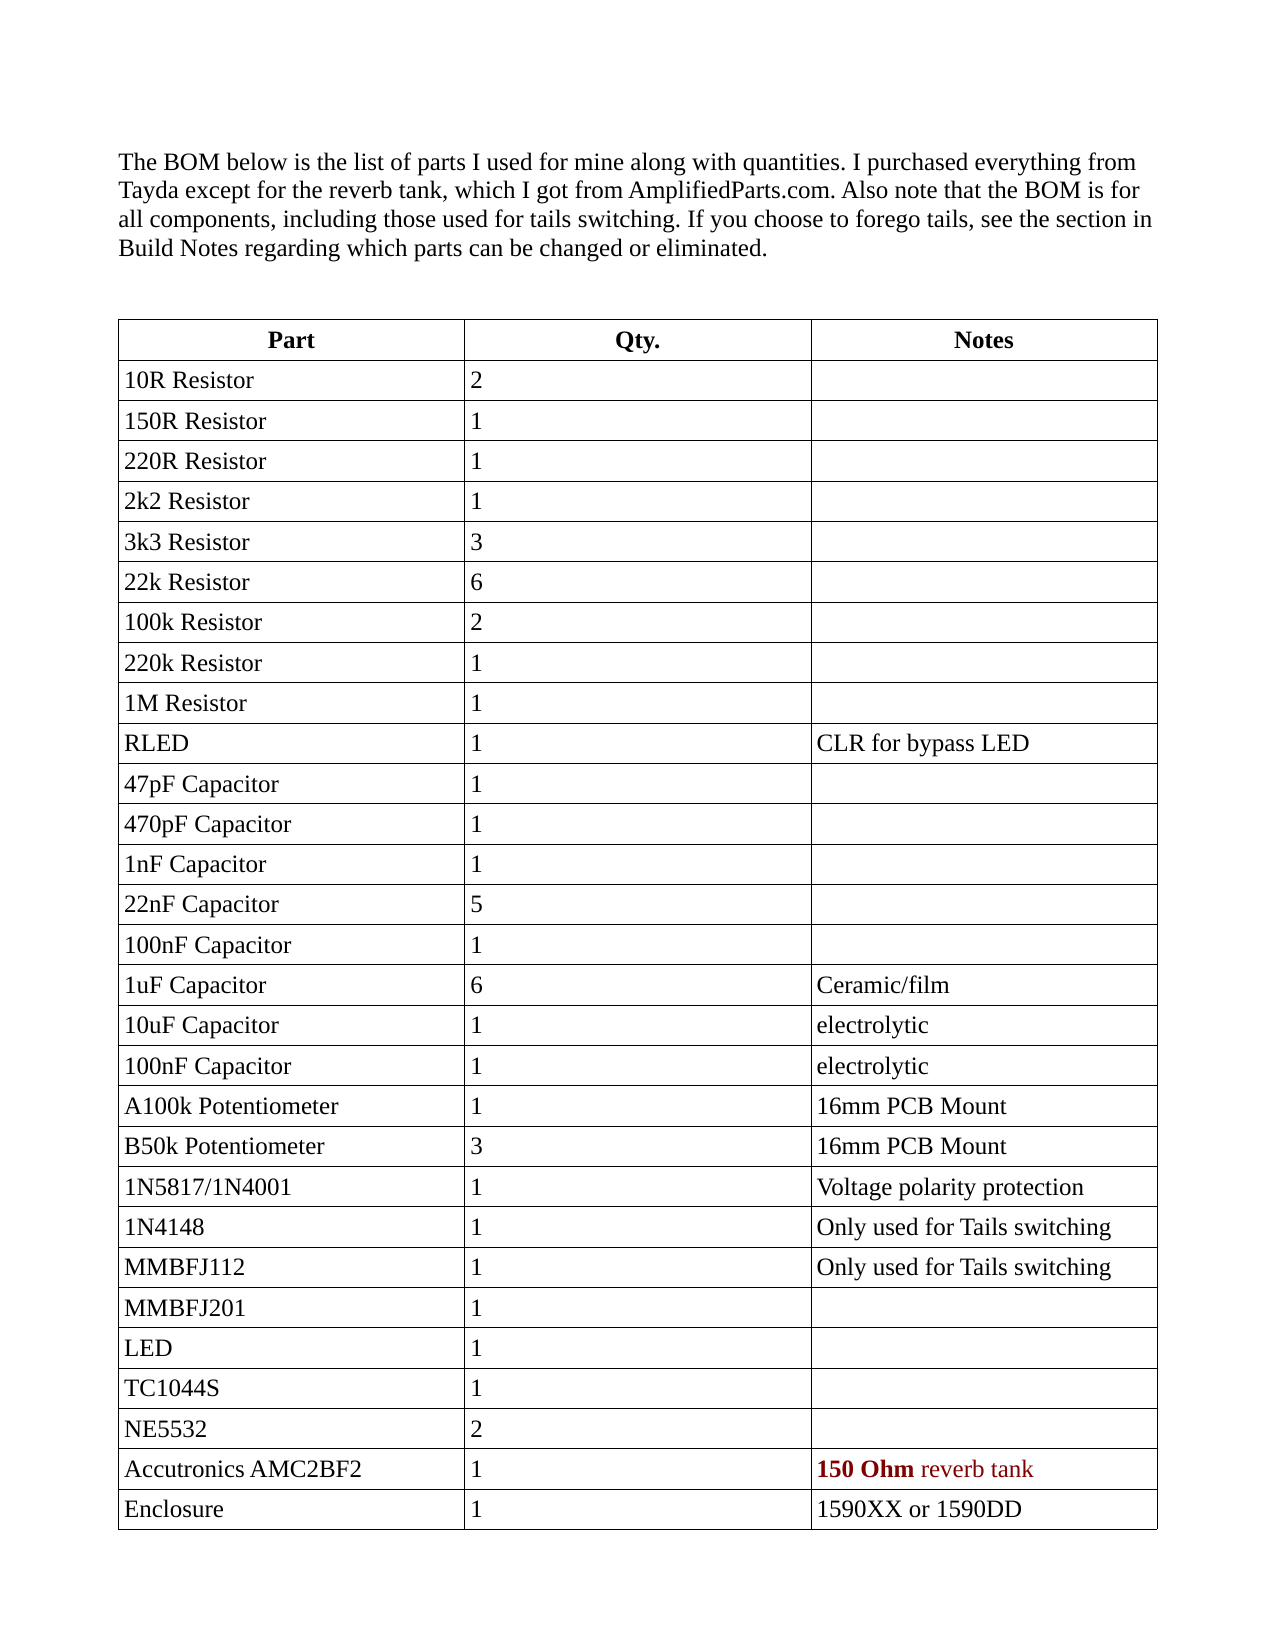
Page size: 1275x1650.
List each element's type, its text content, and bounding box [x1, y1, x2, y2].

table_cell 1 [465, 683, 811, 722]
table_cell 1 [465, 441, 811, 481]
table_cell [812, 1409, 1157, 1448]
table_cell [812, 683, 1157, 722]
table_cell 150 Ohm reverb tank [812, 1449, 1157, 1488]
table_cell 16mm PCB Mount [812, 1086, 1157, 1126]
table_cell 16mm PCB Mount [812, 1127, 1157, 1166]
table_cell 1 [465, 1006, 811, 1045]
table_cell 5 [465, 885, 811, 924]
table_cell 220k Resistor [119, 643, 464, 682]
table_cell MMBFJ112 [119, 1248, 464, 1287]
table_cell 2k2 Resistor [119, 482, 464, 521]
table_cell 1N5817/1N4001 [119, 1167, 464, 1206]
table_cell TC1044S [119, 1369, 464, 1408]
table_header Notes [812, 320, 1157, 360]
table_cell 1 [465, 1369, 811, 1408]
table_cell 22k Resistor [119, 562, 464, 602]
table_header Qty. [465, 320, 811, 360]
table_cell 3 [465, 1127, 811, 1166]
table_cell 10R Resistor [119, 361, 464, 400]
table_cell 1 [465, 1490, 811, 1529]
table_cell 1 [465, 482, 811, 521]
table_cell B50k Potentiometer [119, 1127, 464, 1166]
table_cell [812, 1369, 1157, 1408]
table_cell 1 [465, 804, 811, 843]
table_cell NE5532 [119, 1409, 464, 1448]
table_cell [812, 603, 1157, 642]
table_cell [812, 1328, 1157, 1367]
table_cell 2 [465, 361, 811, 400]
table_cell 1nF Capacitor [119, 845, 464, 884]
table_cell Only used for Tails switching [812, 1207, 1157, 1247]
table_cell MMBFJ201 [119, 1288, 464, 1327]
table_cell A100k Potentiometer [119, 1086, 464, 1126]
table_cell 1 [465, 401, 811, 440]
table_cell 1 [465, 764, 811, 803]
table_cell 100k Resistor [119, 603, 464, 642]
table_cell 1 [465, 845, 811, 884]
table_cell 1 [465, 1248, 811, 1287]
table_cell Accutronics AMC2BF2 [119, 1449, 464, 1488]
table_cell [812, 1288, 1157, 1327]
table_cell 1M Resistor [119, 683, 464, 722]
table_cell 6 [465, 562, 811, 602]
table_cell [812, 361, 1157, 400]
table_cell 220R Resistor [119, 441, 464, 481]
table_cell Enclosure [119, 1490, 464, 1529]
table_cell 2 [465, 1409, 811, 1448]
table_cell 100nF Capacitor [119, 1046, 464, 1085]
table_cell [812, 804, 1157, 843]
table_cell 1 [465, 643, 811, 682]
text The BOM below is the list of parts I used for mine along with quantities. I purchased everything from Tayda except for the reverb tank, which I got from AmplifiedParts.com. Also note that the BOM is for all components, including those used for tails switching. If you choose to forego tails, see the section in Build Notes regarding which parts can be changed or eliminated. [118, 147, 1157, 262]
table_cell 1590XX or 1590DD [812, 1490, 1157, 1529]
table_cell Ceramic/film [812, 965, 1157, 1005]
table_cell 1uF Capacitor [119, 965, 464, 1005]
table_cell 2 [465, 603, 811, 642]
table_cell 1 [465, 1288, 811, 1327]
table_cell [812, 441, 1157, 481]
table_cell LED [119, 1328, 464, 1367]
table_cell 1 [465, 925, 811, 964]
table_cell 22nF Capacitor [119, 885, 464, 924]
table_cell 100nF Capacitor [119, 925, 464, 964]
table_cell 1 [465, 1167, 811, 1206]
table_cell RLED [119, 724, 464, 763]
table_cell 47pF Capacitor [119, 764, 464, 803]
table_cell Voltage polarity protection [812, 1167, 1157, 1206]
table_cell 10uF Capacitor [119, 1006, 464, 1045]
table_cell 470pF Capacitor [119, 804, 464, 843]
table_cell 1 [465, 724, 811, 763]
table_cell 3 [465, 522, 811, 561]
table_cell [812, 845, 1157, 884]
table_cell [812, 885, 1157, 924]
table_header Part [119, 320, 464, 360]
table_cell [812, 522, 1157, 561]
table_cell 1 [465, 1046, 811, 1085]
table_cell electrolytic [812, 1006, 1157, 1045]
table_cell 6 [465, 965, 811, 1005]
table_cell Only used for Tails switching [812, 1248, 1157, 1287]
table_cell [812, 925, 1157, 964]
table_cell CLR for bypass LED [812, 724, 1157, 763]
table_cell 1 [465, 1086, 811, 1126]
table_cell 150R Resistor [119, 401, 464, 440]
table_cell 1 [465, 1207, 811, 1247]
table_cell [812, 764, 1157, 803]
table_cell electrolytic [812, 1046, 1157, 1085]
table_cell 1 [465, 1449, 811, 1488]
table_cell [812, 482, 1157, 521]
table_cell [812, 401, 1157, 440]
table_cell [812, 643, 1157, 682]
table_cell 3k3 Resistor [119, 522, 464, 561]
table_cell [812, 562, 1157, 602]
table_cell 1N4148 [119, 1207, 464, 1247]
table_cell 1 [465, 1328, 811, 1367]
